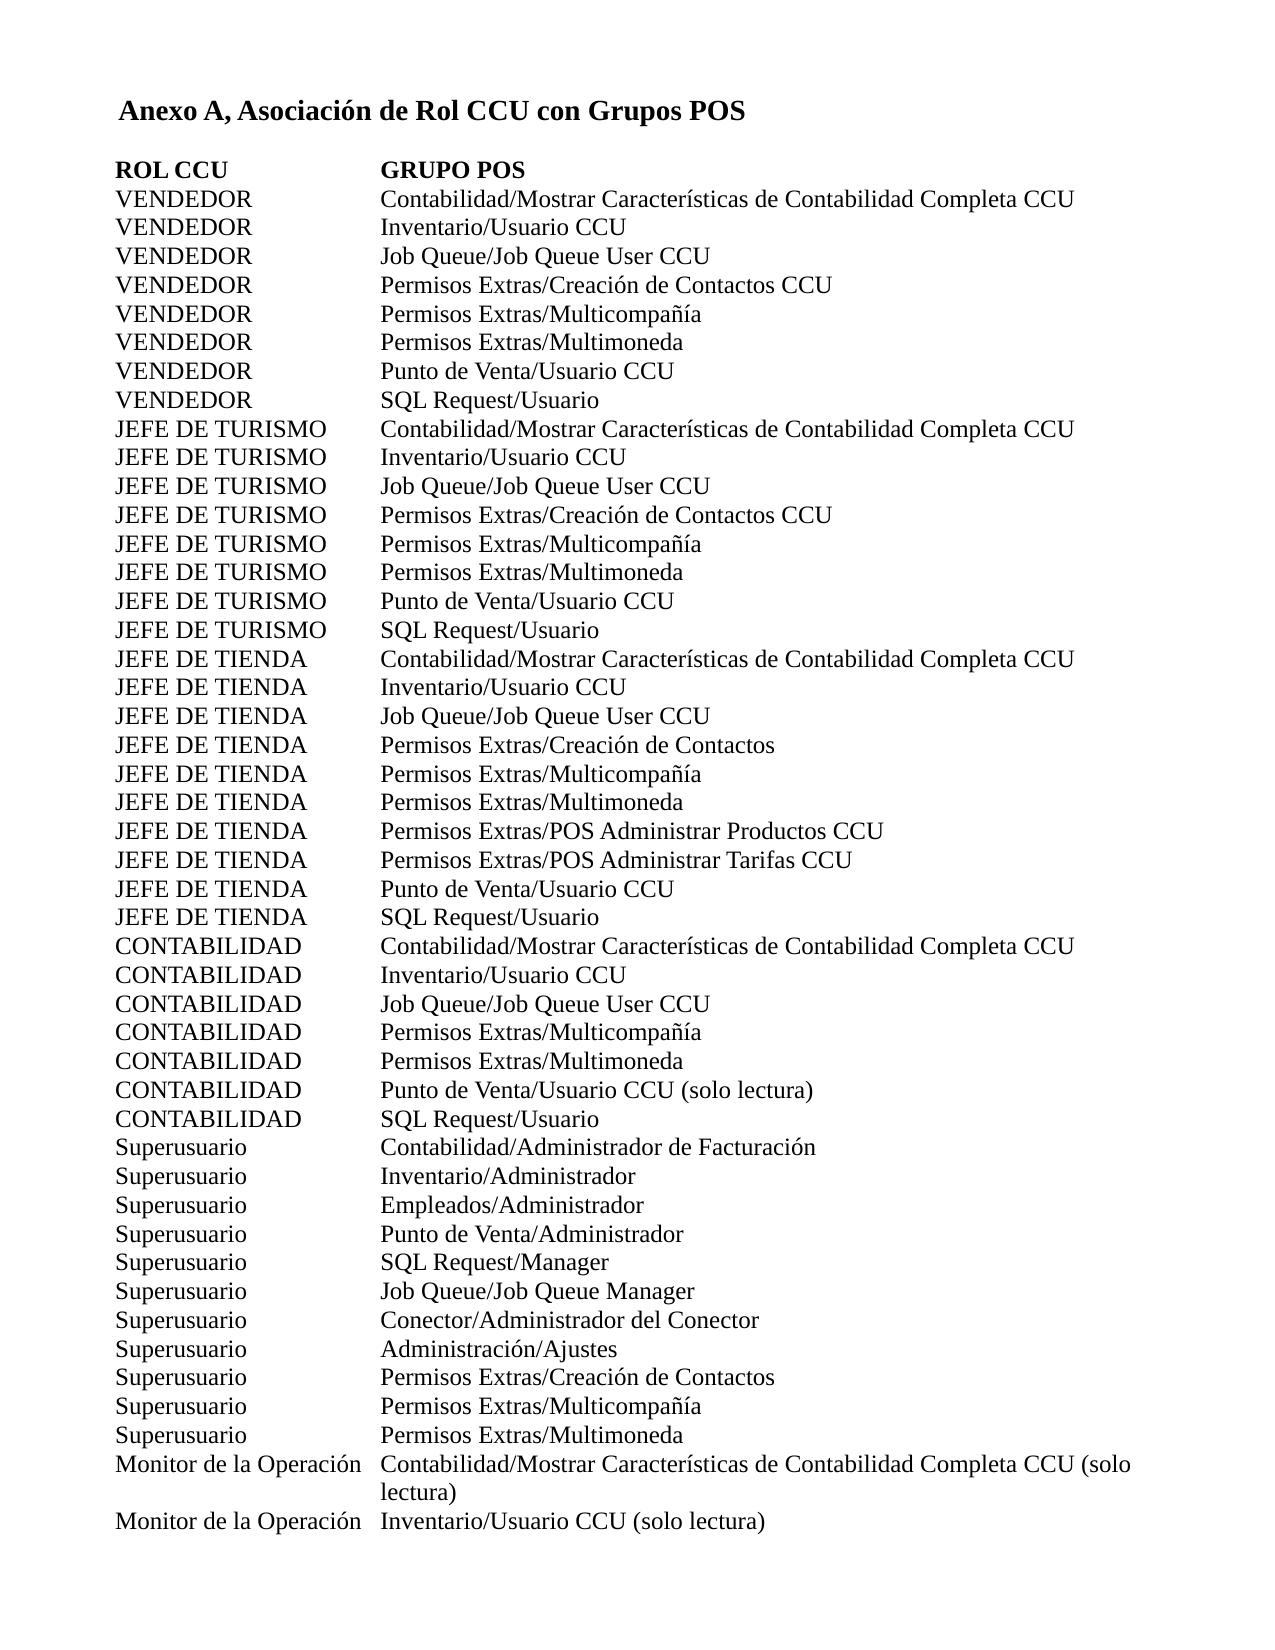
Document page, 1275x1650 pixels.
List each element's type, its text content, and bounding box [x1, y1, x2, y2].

table_cell VENDEDOR [112, 213, 377, 241]
table_cell Inventario/Usuario CCU (solo lectura) [377, 1506, 1160, 1535]
table_cell CONTABILIDAD [112, 1104, 377, 1132]
table_cell SQL Request/Usuario [377, 385, 1160, 414]
table_cell Superusuario [112, 1219, 377, 1247]
table_cell CONTABILIDAD [112, 931, 377, 960]
table_cell JEFE DE TIENDA [112, 816, 377, 845]
table_cell VENDEDOR [112, 184, 377, 212]
table_cell CONTABILIDAD [112, 989, 377, 1017]
table_cell JEFE DE TIENDA [112, 730, 377, 759]
table_cell Permisos Extras/Multicompañía [377, 759, 1160, 787]
table_cell Superusuario [112, 1363, 377, 1391]
table_cell Inventario/Usuario CCU [377, 673, 1160, 701]
table_cell VENDEDOR [112, 299, 377, 327]
table_cell Permisos Extras/Multimoneda [377, 788, 1160, 816]
table_cell Job Queue/Job Queue Manager [377, 1276, 1160, 1305]
table_cell Permisos Extras/Multimoneda [377, 558, 1160, 586]
table_cell Permisos Extras/POS Administrar Tarifas CCU [377, 845, 1160, 874]
table_cell Contabilidad/Mostrar Características de Contabilidad Completa CCU [377, 414, 1160, 442]
table_cell CONTABILIDAD [112, 960, 377, 989]
table_cell VENDEDOR [112, 385, 377, 414]
table_cell Permisos Extras/Multimoneda [377, 1046, 1160, 1075]
table_cell CONTABILIDAD [112, 1075, 377, 1104]
table_cell VENDEDOR [112, 356, 377, 385]
table_cell JEFE DE TURISMO [112, 586, 377, 615]
table_cell SQL Request/Usuario [377, 615, 1160, 644]
table_cell Superusuario [112, 1161, 377, 1190]
table_cell Superusuario [112, 1334, 377, 1362]
table_cell Permisos Extras/Creación de Contactos [377, 1363, 1160, 1391]
table_cell JEFE DE TURISMO [112, 443, 377, 471]
table_cell Superusuario [112, 1391, 377, 1420]
table_cell Punto de Venta/Usuario CCU [377, 874, 1160, 902]
table_cell JEFE DE TURISMO [112, 500, 377, 529]
table_cell Superusuario [112, 1276, 377, 1305]
table_cell VENDEDOR [112, 328, 377, 356]
table_cell Monitor de la Operación [112, 1449, 377, 1506]
table_cell JEFE DE TIENDA [112, 845, 377, 874]
table_cell Permisos Extras/Multicompañía [377, 299, 1160, 327]
table_cell Permisos Extras/Creación de Contactos CCU [377, 270, 1160, 299]
table_cell CONTABILIDAD [112, 1046, 377, 1075]
text Anexo A, Asociación de Rol CCU con Grupos POS [118, 93, 1157, 126]
table_cell Punto de Venta/Usuario CCU (solo lectura) [377, 1075, 1160, 1104]
table_cell Contabilidad/Administrador de Facturación [377, 1133, 1160, 1161]
table_cell Punto de Venta/Usuario CCU [377, 356, 1160, 385]
table_cell Permisos Extras/Creación de Contactos [377, 730, 1160, 759]
table_cell VENDEDOR [112, 270, 377, 299]
table_cell JEFE DE TIENDA [112, 874, 377, 902]
table_cell JEFE DE TIENDA [112, 788, 377, 816]
table_cell Permisos Extras/Multimoneda [377, 328, 1160, 356]
table_cell JEFE DE TURISMO [112, 558, 377, 586]
table_cell Permisos Extras/Creación de Contactos CCU [377, 500, 1160, 529]
table_cell Punto de Venta/Usuario CCU [377, 586, 1160, 615]
table_cell Superusuario [112, 1190, 377, 1219]
table_cell Contabilidad/Mostrar Características de Contabilidad Completa CCU [377, 184, 1160, 212]
table_cell SQL Request/Usuario [377, 1104, 1160, 1132]
table_cell Contabilidad/Mostrar Características de Contabilidad Completa CCU [377, 931, 1160, 960]
table_cell JEFE DE TURISMO [112, 529, 377, 557]
table_cell Permisos Extras/Multimoneda [377, 1420, 1160, 1449]
table_header ROL CCU [112, 155, 377, 184]
table_cell Superusuario [112, 1248, 377, 1276]
table_cell VENDEDOR [112, 241, 377, 270]
table_cell JEFE DE TURISMO [112, 414, 377, 442]
table_cell Job Queue/Job Queue User CCU [377, 241, 1160, 270]
table_cell JEFE DE TURISMO [112, 471, 377, 500]
table_cell SQL Request/Manager [377, 1248, 1160, 1276]
table_cell Job Queue/Job Queue User CCU [377, 989, 1160, 1017]
table_cell JEFE DE TIENDA [112, 644, 377, 672]
table_cell JEFE DE TIENDA [112, 903, 377, 931]
table_cell Superusuario [112, 1133, 377, 1161]
table_cell Contabilidad/Mostrar Características de Contabilidad Completa CCU (solo lectura) [377, 1449, 1160, 1506]
table_cell Job Queue/Job Queue User CCU [377, 471, 1160, 500]
table_cell Contabilidad/Mostrar Características de Contabilidad Completa CCU [377, 644, 1160, 672]
table_cell Superusuario [112, 1420, 377, 1449]
table_cell Permisos Extras/Multicompañía [377, 529, 1160, 557]
table_cell Job Queue/Job Queue User CCU [377, 701, 1160, 730]
table_header GRUPO POS [377, 155, 1160, 184]
table_cell JEFE DE TIENDA [112, 759, 377, 787]
table_cell Empleados/Administrador [377, 1190, 1160, 1219]
table_cell Administración/Ajustes [377, 1334, 1160, 1362]
table_cell Inventario/Usuario CCU [377, 213, 1160, 241]
table_cell Inventario/Usuario CCU [377, 443, 1160, 471]
table_cell Inventario/Administrador [377, 1161, 1160, 1190]
table_cell JEFE DE TIENDA [112, 701, 377, 730]
table_cell JEFE DE TIENDA [112, 673, 377, 701]
table_cell Conector/Administrador del Conector [377, 1305, 1160, 1334]
table_cell CONTABILIDAD [112, 1018, 377, 1046]
table_cell JEFE DE TURISMO [112, 615, 377, 644]
table_cell SQL Request/Usuario [377, 903, 1160, 931]
table_cell Permisos Extras/Multicompañía [377, 1391, 1160, 1420]
table_cell Superusuario [112, 1305, 377, 1334]
table_cell Punto de Venta/Administrador [377, 1219, 1160, 1247]
table_cell Inventario/Usuario CCU [377, 960, 1160, 989]
table_cell Permisos Extras/POS Administrar Productos CCU [377, 816, 1160, 845]
table_cell Monitor de la Operación [112, 1506, 377, 1535]
table_cell Permisos Extras/Multicompañía [377, 1018, 1160, 1046]
